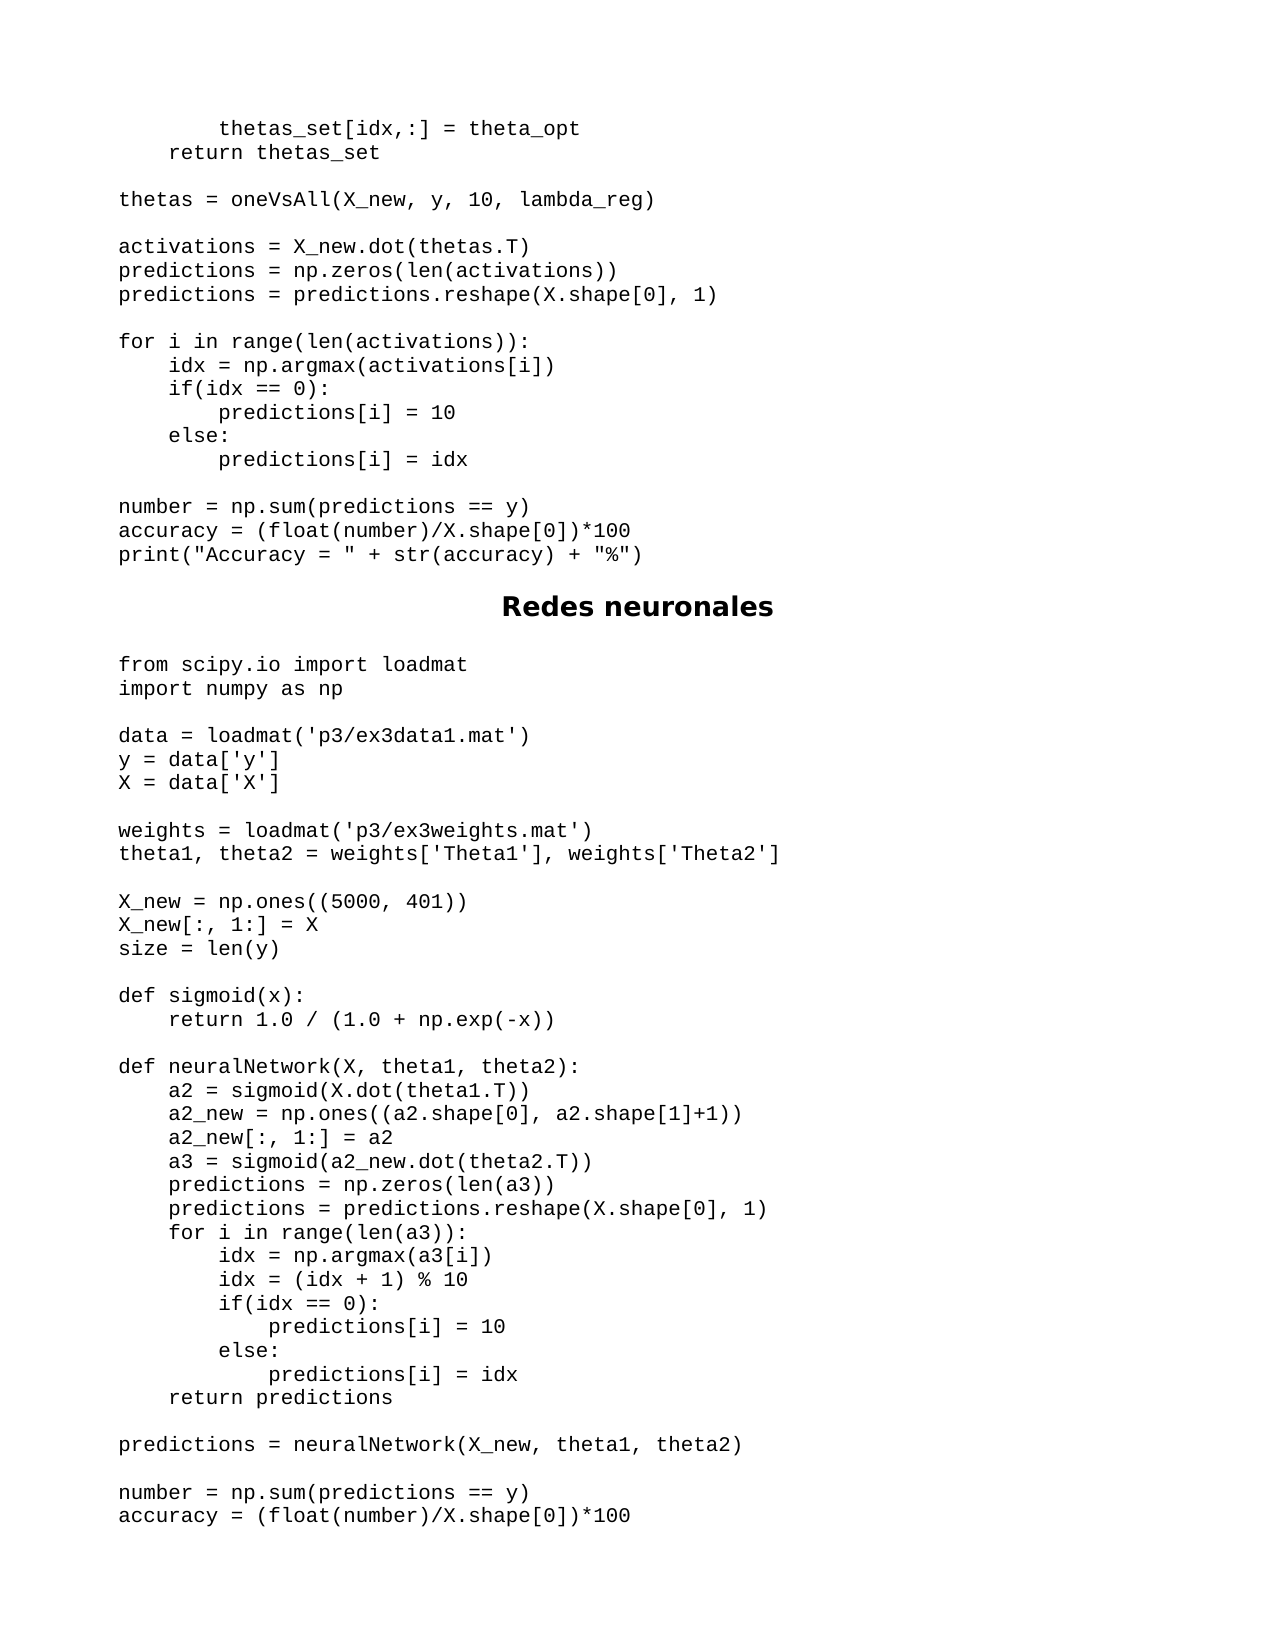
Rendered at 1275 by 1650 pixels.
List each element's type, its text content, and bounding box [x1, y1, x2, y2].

text for i in range(len(activations)): [118, 331, 1157, 354]
text return predictions [118, 1387, 1157, 1411]
text accuracy = (float(number)/X.shape[0])*100 [118, 1505, 1157, 1529]
text import numpy as np [118, 678, 1157, 701]
text predictions[i] = 10 [118, 402, 1157, 426]
text if(idx == 0): [118, 378, 1157, 402]
text return 1.0 / (1.0 + np.exp(-x)) [118, 1009, 1157, 1032]
text a3 = sigmoid(a2_new.dot(theta2.T)) [118, 1151, 1157, 1174]
text theta1, theta2 = weights['Theta1'], weights['Theta2'] [118, 843, 1157, 867]
text from scipy.io import loadmat [118, 654, 1157, 678]
text number = np.sum(predictions == y) [118, 1482, 1157, 1505]
text idx = np.argmax(activations[i]) [118, 354, 1157, 378]
text if(idx == 0): [118, 1293, 1157, 1316]
text Redes neuronales [118, 591, 1157, 623]
text idx = (idx + 1) % 10 [118, 1269, 1157, 1293]
text predictions = np.zeros(len(activations)) [118, 260, 1157, 284]
text X_new = np.ones((5000, 401)) [118, 891, 1157, 914]
text def sigmoid(x): [118, 985, 1157, 1009]
text predictions[i] = idx [118, 449, 1157, 473]
text predictions[i] = idx [118, 1363, 1157, 1387]
text predictions[i] = 10 [118, 1316, 1157, 1340]
text predictions = predictions.reshape(X.shape[0], 1) [118, 1198, 1157, 1222]
text thetas_set[idx,:] = theta_opt [118, 118, 1157, 142]
text else: [118, 1340, 1157, 1363]
text data = loadmat('p3/ex3data1.mat') [118, 725, 1157, 749]
text activations = X_new.dot(thetas.T) [118, 236, 1157, 260]
text def neuralNetwork(X, theta1, theta2): [118, 1056, 1157, 1080]
text predictions = predictions.reshape(X.shape[0], 1) [118, 284, 1157, 307]
text X = data['X'] [118, 772, 1157, 796]
text predictions = np.zeros(len(a3)) [118, 1174, 1157, 1198]
text size = len(y) [118, 938, 1157, 962]
text for i in range(len(a3)): [118, 1222, 1157, 1245]
text predictions = neuralNetwork(X_new, theta1, theta2) [118, 1434, 1157, 1458]
text thetas = oneVsAll(X_new, y, 10, lambda_reg) [118, 189, 1157, 213]
text a2 = sigmoid(X.dot(theta1.T)) [118, 1080, 1157, 1103]
text X_new[:, 1:] = X [118, 914, 1157, 938]
text number = np.sum(predictions == y) [118, 496, 1157, 520]
text else: [118, 426, 1157, 449]
text a2_new = np.ones((a2.shape[0], a2.shape[1]+1)) [118, 1103, 1157, 1127]
text y = data['y'] [118, 749, 1157, 772]
text accuracy = (float(number)/X.shape[0])*100 [118, 520, 1157, 544]
text return thetas_set [118, 142, 1157, 165]
text weights = loadmat('p3/ex3weights.mat') [118, 820, 1157, 843]
text idx = np.argmax(a3[i]) [118, 1245, 1157, 1269]
text a2_new[:, 1:] = a2 [118, 1127, 1157, 1151]
text print("Accuracy = " + str(accuracy) + "%") [118, 544, 1157, 567]
